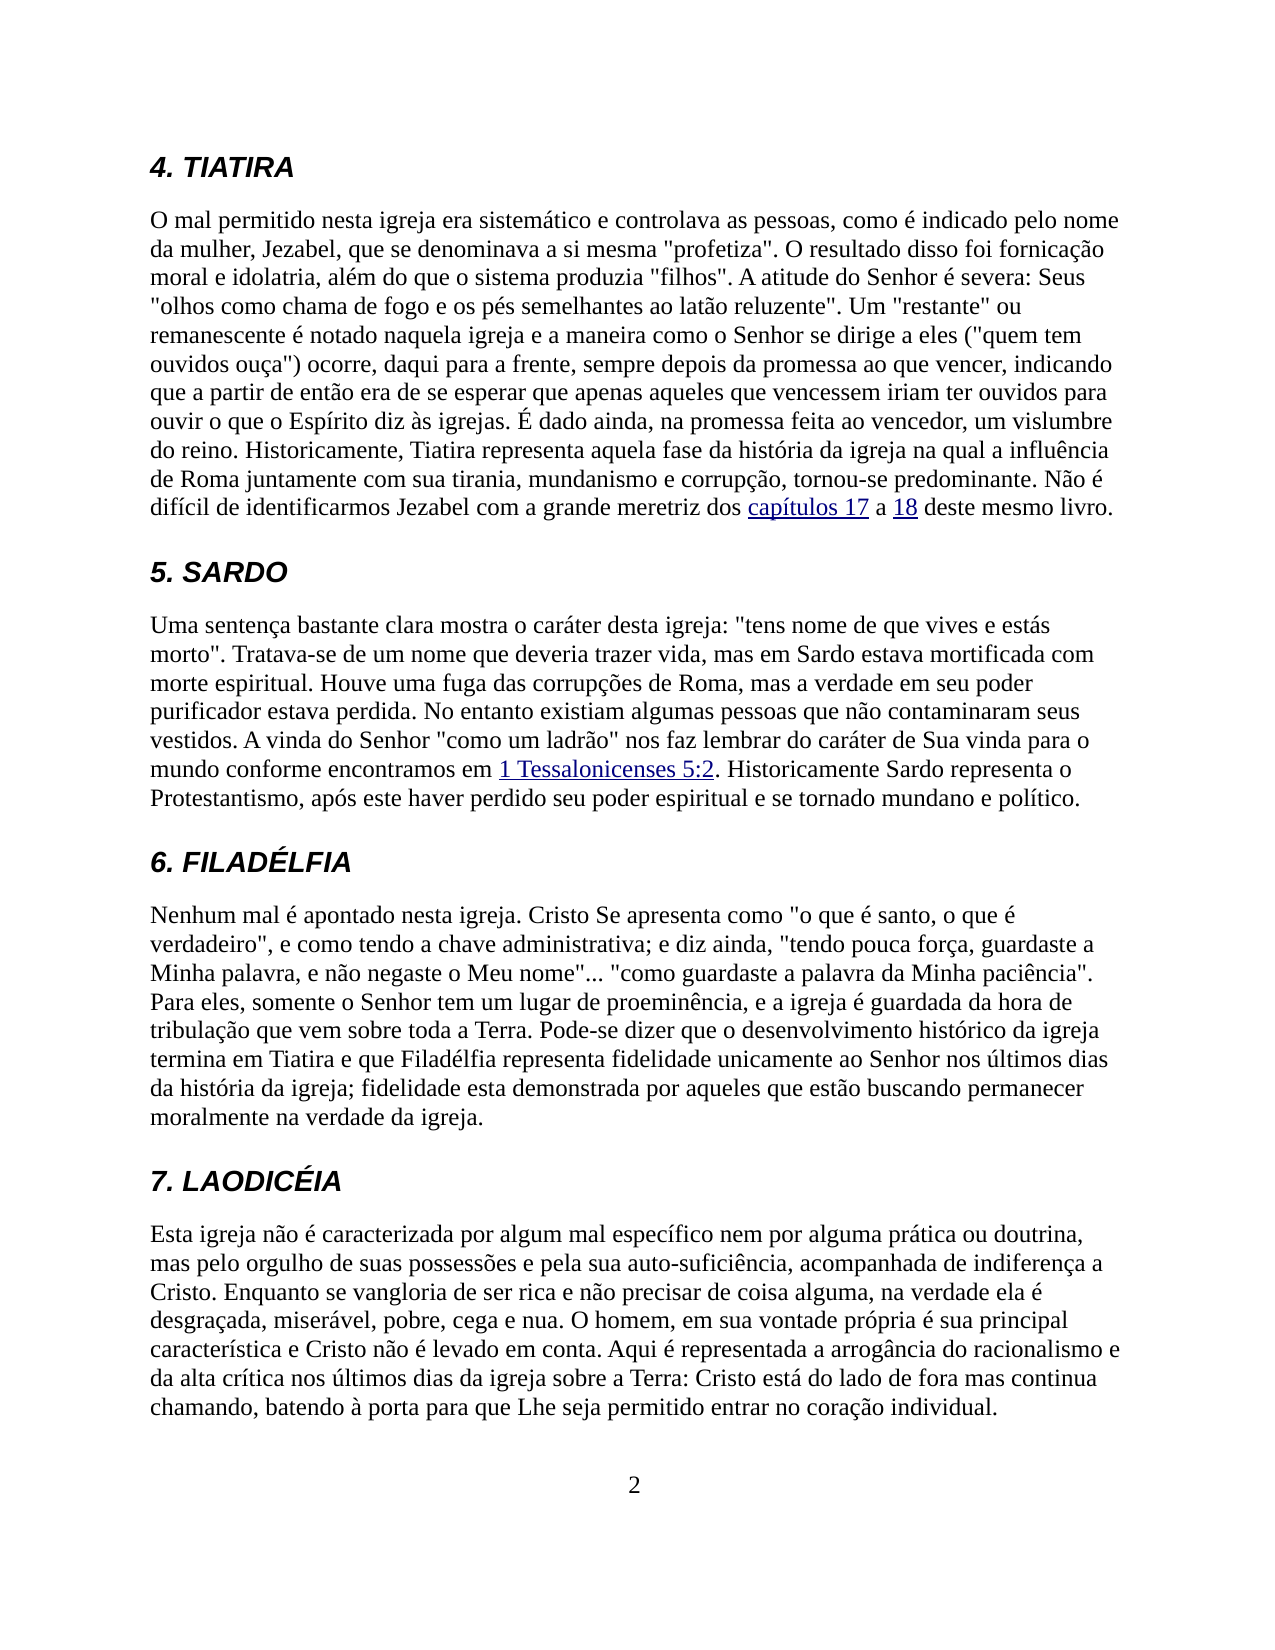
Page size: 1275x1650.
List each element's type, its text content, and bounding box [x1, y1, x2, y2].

subtitle ​4. TIATIRA [150, 150, 1125, 183]
text Uma sentença bastante clara mostra o caráter desta igreja: "tens nome de que vives e estás morto". Tratava-se de um nome que deveria trazer vida, mas em Sardo estava mortificada com morte espiritual. Houve uma fuga das corrupções de Roma, mas a verdade em seu poder purificador estava perdida. No entanto existiam algumas pessoas que não contaminaram seus vestidos. A vinda do Senhor "como um ladrão" nos faz lembrar do caráter de Sua vinda para o mundo conforme encontramos em 1 Tessalonicenses 5:2. Historicamente Sardo representa o Protestantismo, após este haver perdido seu poder espiritual e se tornado mundano e político. [150, 610, 1125, 811]
subtitle ​7. LAODICÉIA [150, 1164, 1125, 1198]
text O mal permitido nesta igreja era sistemático e controlava as pessoas, como é indicado pelo nome da mulher, Jezabel, que se denominava a si mesma "profetiza". O resultado disso foi fornicação moral e idolatria, além do que o sistema produzia "filhos". A atitude do Senhor é severa: Seus "olhos como chama de fogo e os pés semelhantes ao latão reluzente". Um "restante" ou remanescente é notado naquela igreja e a maneira como o Senhor se dirige a eles ("quem tem ouvidos ouça") ocorre, daqui para a frente, sempre depois da promessa ao que vencer, indicando que a partir de então era de se esperar que apenas aqueles que vencessem iriam ter ouvidos para ouvir o que o Espírito diz às igrejas. É dado ainda, na promessa feita ao vencedor, um vislumbre do reino. Historicamente, Tiatira representa aquela fase da história da igreja na qual a influência de Roma juntamente com sua tirania, mundanismo e corrupção, tornou-se predominante. Não é difícil de identificarmos Jezabel com a grande meretriz dos capítulos 17 a 18 deste mesmo livro. [150, 205, 1125, 521]
subtitle ​6. FILADÉLFIA [150, 845, 1125, 879]
text Nenhum mal é apontado nesta igreja. Cristo Se apresenta como "o que é santo, o que é verdadeiro", e como tendo a chave administrativa; e diz ainda, "tendo pouca força, guardaste a Minha palavra, e não negaste o Meu nome"... "como guardaste a palavra da Minha paciência". Para eles, somente o Senhor tem um lugar de proeminência, e a igreja é guardada da hora de tribulação que vem sobre toda a Terra. Pode-se dizer que o desenvolvimento histórico da igreja termina em Tiatira e que Filadélfia representa fidelidade unicamente ao Senhor nos últimos dias da história da igreja; fidelidade esta demonstrada por aqueles que estão buscando permanecer moralmente na verdade da igreja. [150, 900, 1125, 1130]
text Esta igreja não é caracterizada por algum mal específico nem por alguma prática ou doutrina, mas pelo orgulho de suas possessões e pela sua auto-suficiência, acompanhada de indiferença a Cristo. Enquanto se vangloria de ser rica e não precisar de coisa alguma, na verdade ela é desgraçada, miserável, pobre, cega e nua. O homem, em sua vontade própria é sua principal característica e Cristo não é levado em conta. Aqui é representada a arrogância do racionalismo e da alta crítica nos últimos dias da igreja sobre a Terra: Cristo está do lado de fora mas continua chamando, batendo à porta para que Lhe seja permitido entrar no coração individual. [150, 1219, 1125, 1421]
subtitle ​5. SARDO [150, 555, 1125, 589]
